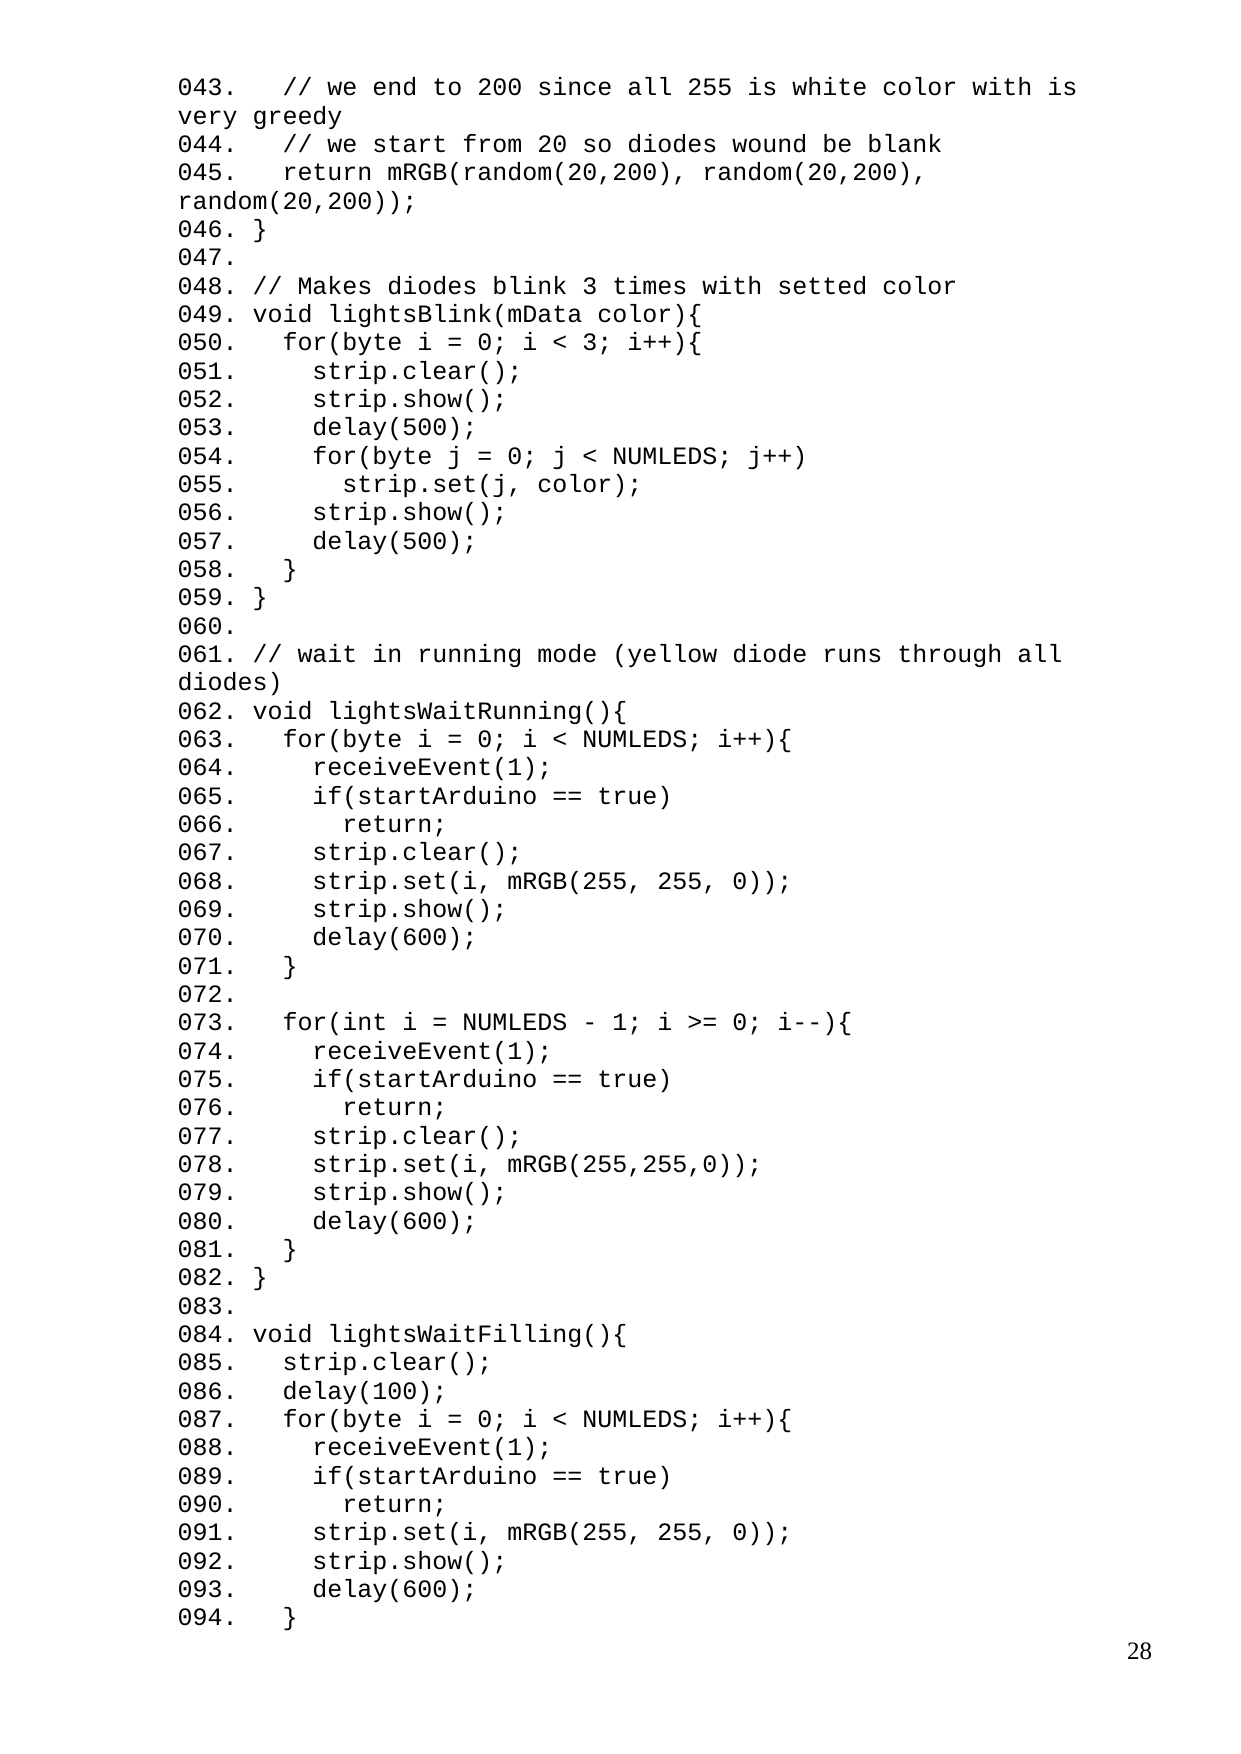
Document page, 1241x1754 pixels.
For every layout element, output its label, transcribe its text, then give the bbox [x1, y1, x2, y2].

text 086. delay(100); [177, 1378, 1152, 1407]
text 072. [177, 982, 1152, 1010]
text 081. } [177, 1237, 1152, 1265]
text 057. delay(500); [177, 528, 1152, 557]
text 080. delay(600); [177, 1208, 1152, 1237]
text 094. } [177, 1605, 1152, 1633]
text 077. strip.clear(); [177, 1123, 1152, 1152]
text 053. delay(500); [177, 415, 1152, 443]
text 091. strip.set(i, mRGB(255, 255, 0)); [177, 1520, 1152, 1548]
text 076. return; [177, 1095, 1152, 1123]
text 059. } [177, 585, 1152, 613]
text 060. [177, 613, 1152, 642]
text 070. delay(600); [177, 925, 1152, 953]
text 055. strip.set(j, color); [177, 472, 1152, 500]
text 064. receiveEvent(1); [177, 755, 1152, 783]
text 048. // Makes diodes blink 3 times with setted color [177, 273, 1152, 302]
text 043. // we end to 200 since all 255 is white color with is very greedy [177, 75, 1152, 132]
text 044. // we start from 20 so diodes wound be blank [177, 132, 1152, 160]
text 092. strip.show(); [177, 1548, 1152, 1577]
text 063. for(byte i = 0; i < NUMLEDS; i++){ [177, 727, 1152, 755]
text 054. for(byte j = 0; j < NUMLEDS; j++) [177, 443, 1152, 472]
text 071. } [177, 953, 1152, 982]
text 087. for(byte i = 0; i < NUMLEDS; i++){ [177, 1407, 1152, 1435]
text 079. strip.show(); [177, 1180, 1152, 1208]
text 090. return; [177, 1492, 1152, 1520]
text 074. receiveEvent(1); [177, 1038, 1152, 1067]
text 066. return; [177, 812, 1152, 840]
text 051. strip.clear(); [177, 358, 1152, 387]
text 049. void lightsBlink(mData color){ [177, 302, 1152, 330]
text 050. for(byte i = 0; i < 3; i++){ [177, 330, 1152, 358]
text 078. strip.set(i, mRGB(255,255,0)); [177, 1152, 1152, 1180]
text 045. return mRGB(random(20,200), random(20,200), random(20,200)); [177, 160, 1152, 217]
text 047. [177, 245, 1152, 273]
text 068. strip.set(i, mRGB(255, 255, 0)); [177, 868, 1152, 897]
text 089. if(startArduino == true) [177, 1463, 1152, 1492]
text 083. [177, 1293, 1152, 1322]
text 058. } [177, 557, 1152, 585]
text 052. strip.show(); [177, 387, 1152, 415]
text 082. } [177, 1265, 1152, 1293]
text 088. receiveEvent(1); [177, 1435, 1152, 1463]
text 073. for(int i = NUMLEDS - 1; i >= 0; i--){ [177, 1010, 1152, 1038]
text 062. void lightsWaitRunning(){ [177, 698, 1152, 727]
text 069. strip.show(); [177, 897, 1152, 925]
text 065. if(startArduino == true) [177, 783, 1152, 812]
text 084. void lightsWaitFilling(){ [177, 1322, 1152, 1350]
text 085. strip.clear(); [177, 1350, 1152, 1378]
text 061. // wait in running mode (yellow diode runs through all diodes) [177, 642, 1152, 698]
text 093. delay(600); [177, 1577, 1152, 1605]
text 046. } [177, 217, 1152, 245]
text 056. strip.show(); [177, 500, 1152, 528]
text 067. strip.clear(); [177, 840, 1152, 868]
text 075. if(startArduino == true) [177, 1067, 1152, 1095]
